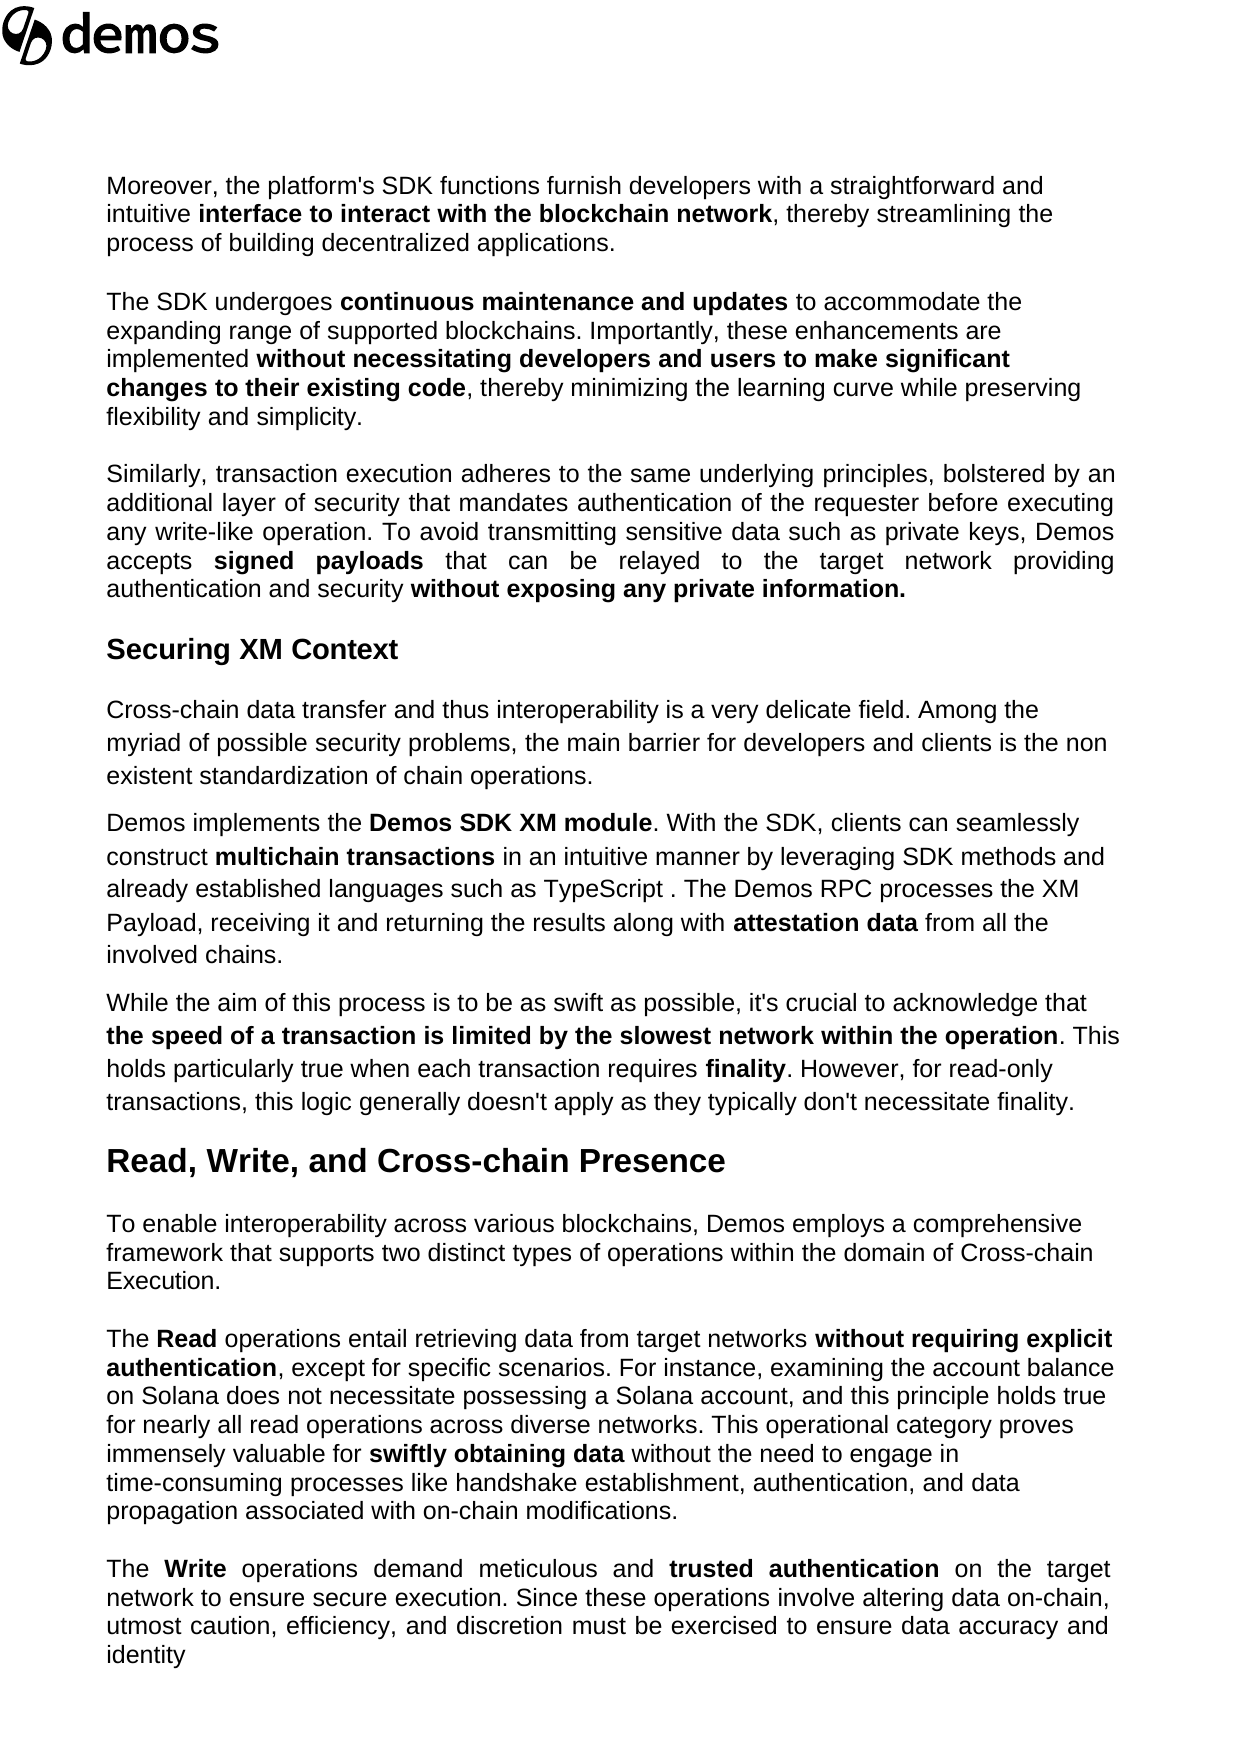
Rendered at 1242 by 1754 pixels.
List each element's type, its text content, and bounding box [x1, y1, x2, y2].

text Similarly, transaction execution adheres to the same underlying principles, bolstered by an additional layer of security that mandates authentication of the requester before executing any write-like operation. To avoid transmitting sensitive data such as private keys, Demos accepts signed payloads that can be relayed to the target network providing authentication and security without exposing any private information. [106, 459, 1116, 603]
text The SDK undergoes continuous maintenance and updates to accommodate the expanding range of supported blockchains. Importantly, these enhancements are implemented without necessitating developers and users to make significant changes to their existing code, thereby minimizing the learning curve while preserving flexibility and simplicity. [106, 287, 1114, 431]
subtitle Read, Write, and Cross-chain Presence [106, 1141, 1146, 1179]
text While the aim of this process is to be as swift as possible, it's crucial to acknowledge that the speed of a transaction is limited by the slowest network within the operation. This holds particularly true when each transaction requires finality. However, for read-only transactions, this logic generally doesn't apply as they typically don't necessitate finality. [106, 988, 1122, 1116]
text Cross-chain data transfer and thus interoperability is a very delicate field. Among the myriad of possible security problems, the main barrier for developers and clients is the non existent standardization of chain operations. [106, 695, 1119, 789]
text Demos implements the Demos SDK XM module. With the SDK, clients can seamlessly construct multichain transactions in an intuitive manner by leveraging SDK methods and already established languages such as TypeScript . The Demos RPC processes the XM Payload, receiving it and returning the results along with attestation data from all the involved chains. [106, 808, 1114, 969]
text Moreover, the platform's SDK functions furnish developers with a straightforward and intuitive interface to interact with the blockchain network, thereby streamlining the process of building decentralized applications. [106, 171, 1115, 257]
text time-consuming processes like handshake establishment, authentication, and data propagation associated with on-chain modifications. [106, 1467, 1114, 1525]
text The Read operations entail retrieving data from target networks without requiring explicit authentication, except for specific scenarios. For instance, examining the account balance on Solana does not necessitate possessing a Solana account, and this principle holds true for nearly all read operations across diverse networks. This operational category proves immensely valuable for swiftly obtaining data without the need to engage in [106, 1324, 1119, 1467]
text To enable interoperability across various blockchains, Demos employs a comprehensive framework that supports two distinct types of operations within the domain of Cross-chain Execution. [106, 1209, 1114, 1295]
text Securing XM Context [106, 632, 1146, 666]
text The Write operations demand meticulous and trusted authentication on the target network to ensure secure execution. Since these operations involve altering data on-chain, utmost caution, efficiency, and discretion must be exercised to ensure data accuracy and identity [106, 1554, 1111, 1669]
